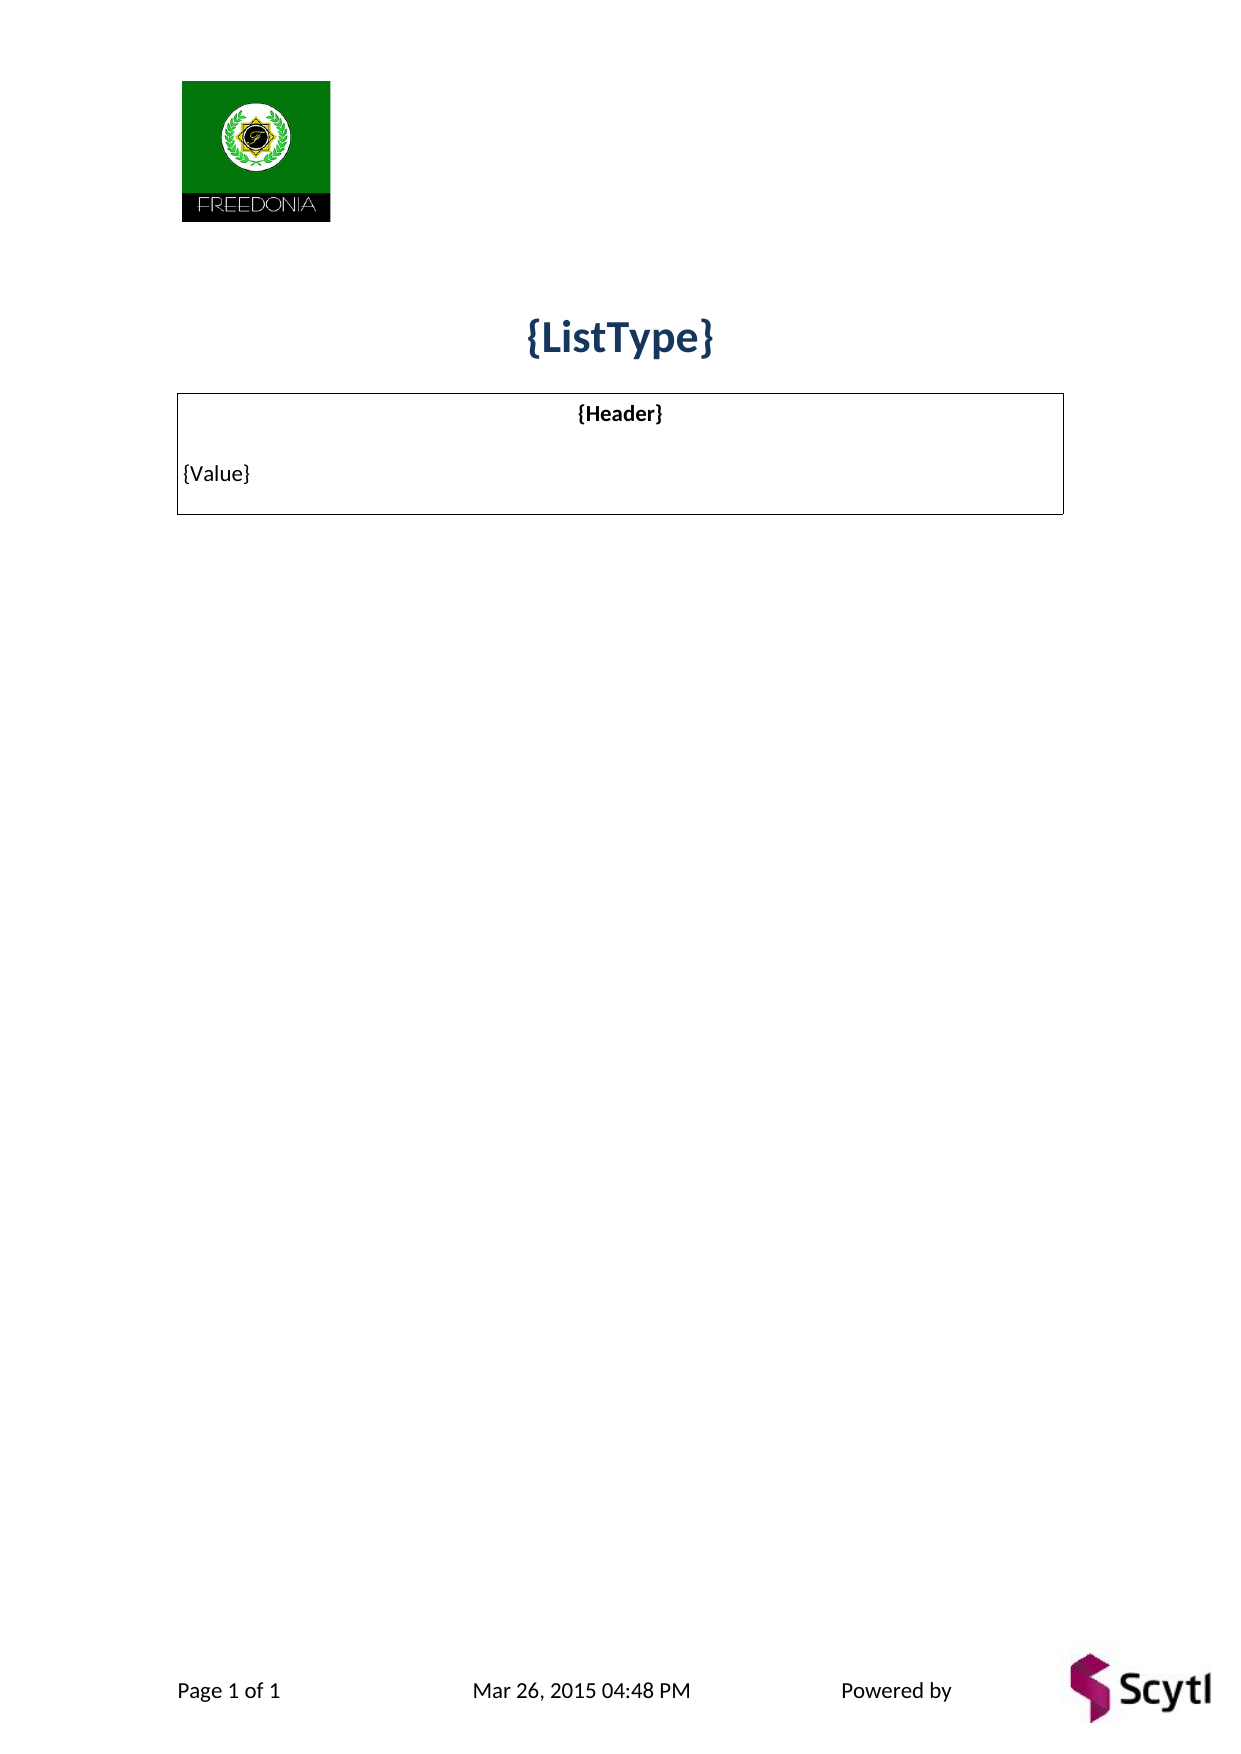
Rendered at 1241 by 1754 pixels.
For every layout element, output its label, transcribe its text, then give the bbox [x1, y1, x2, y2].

text {ListType} [177, 308, 1063, 364]
picture [182, 81, 331, 222]
table_cell {Value} [178, 454, 1063, 514]
table_header {Header} [178, 394, 1063, 454]
picture [1054, 1641, 1212, 1723]
